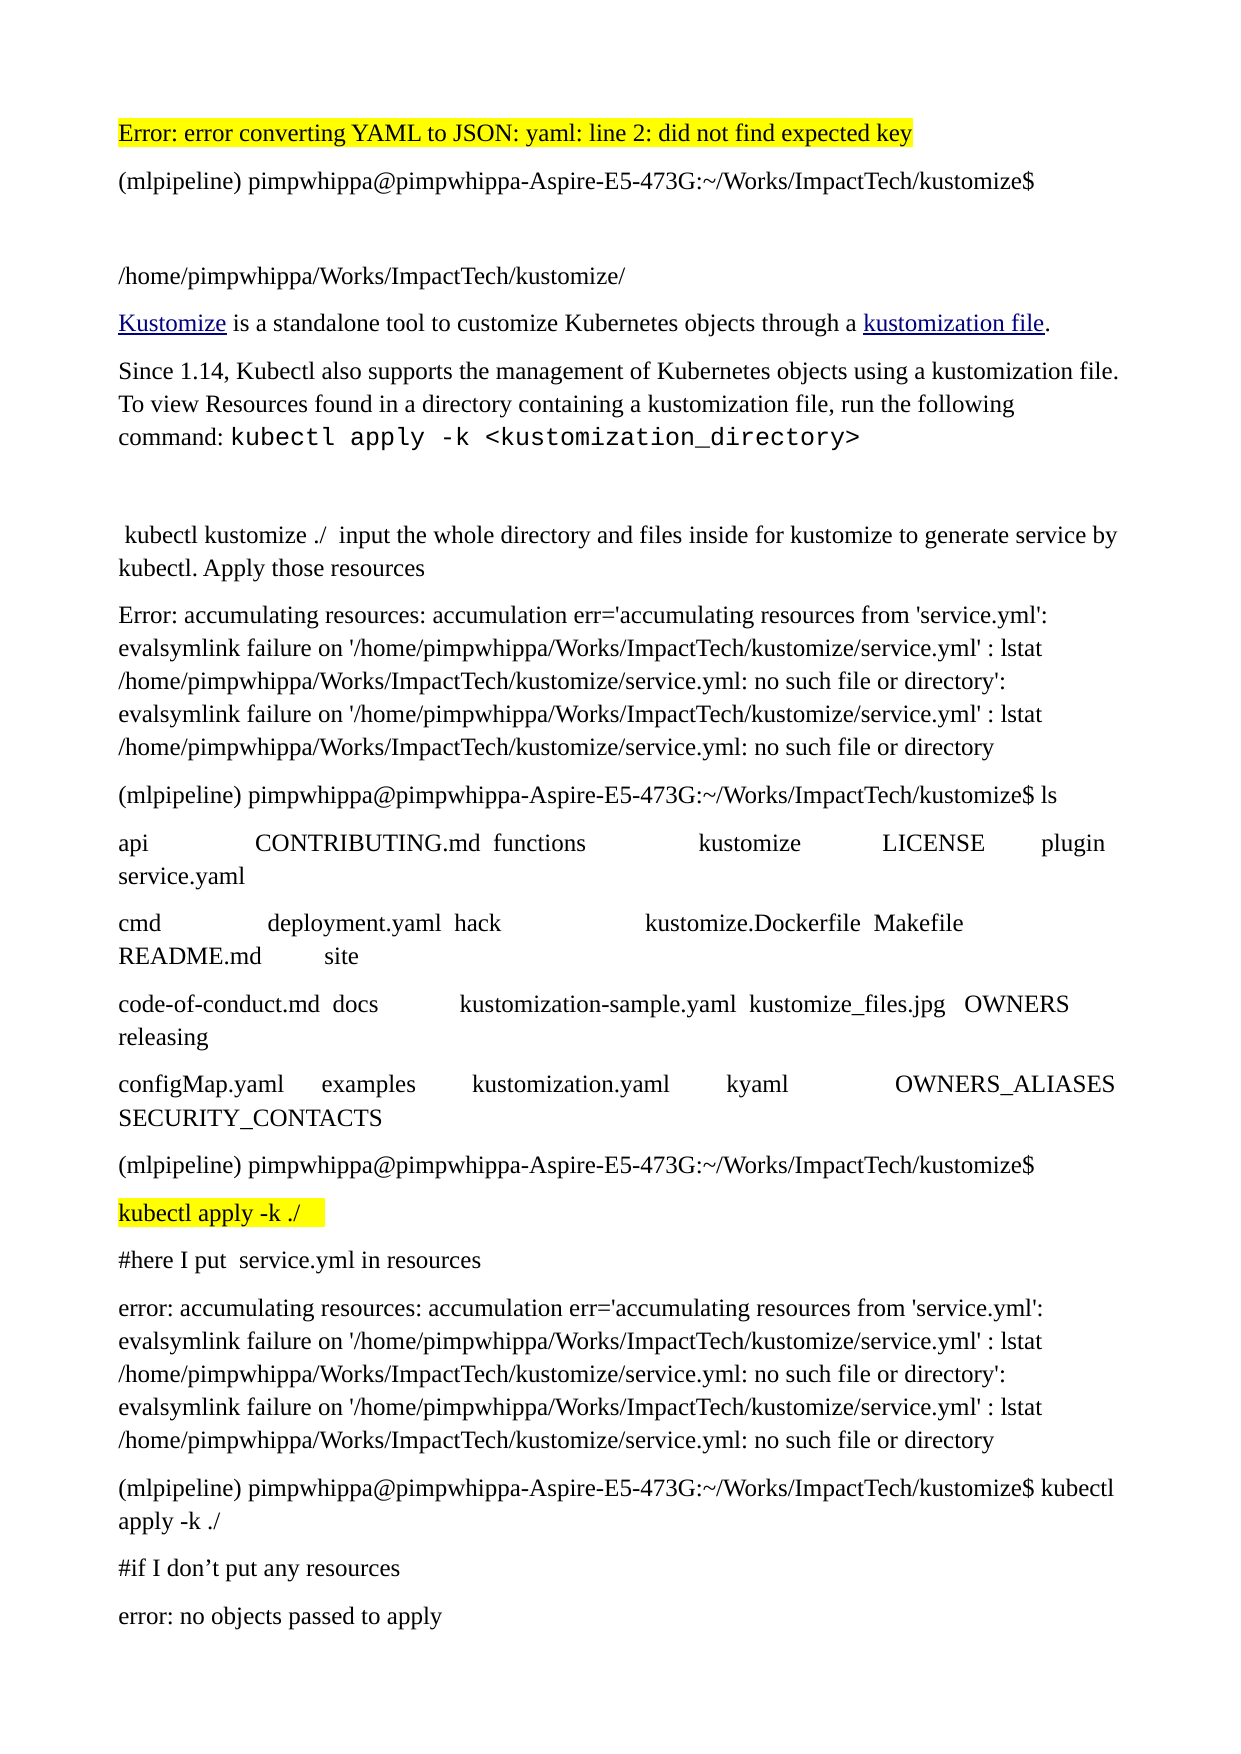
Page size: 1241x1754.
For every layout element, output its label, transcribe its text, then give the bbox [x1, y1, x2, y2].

text (mlpipeline) pimpwhippa@pimpwhippa-Aspire-E5-473G:~/Works/ImpactTech/kustomize$ [118, 166, 1122, 194]
text /home/pimpwhippa/Works/ImpactTech/kustomize/ [118, 261, 1122, 290]
text (mlpipeline) pimpwhippa@pimpwhippa-Aspire-E5-473G:~/Works/ImpactTech/kustomize$ kubectl apply -k ./ [118, 1473, 1122, 1534]
text Kustomize is a standalone tool to customize Kubernetes objects through a kustomization file. [118, 308, 1122, 337]
text (mlpipeline) pimpwhippa@pimpwhippa-Aspire-E5-473G:~/Works/ImpactTech/kustomize$ [118, 1150, 1122, 1179]
text configMap.yaml examples kustomization.yaml kyaml OWNERS_ALIASES SECURITY_CONTACTS [118, 1069, 1122, 1131]
text error: no objects passed to apply [118, 1601, 1122, 1630]
text Error: accumulating resources: accumulation err='accumulating resources from 'service.yml': evalsymlink failure on '/home/pimpwhippa/Works/ImpactTech/kustomize/service.yml' : lstat /home/pimpwhippa/Works/ImpactTech/kustomize/service.yml: no such file or directory': evalsymlink failure on '/home/pimpwhippa/Works/ImpactTech/kustomize/service.yml' : lstat /home/pimpwhippa/Works/ImpactTech/kustomize/service.yml: no such file or directory [118, 600, 1122, 761]
text api CONTRIBUTING.md functions kustomize LICENSE plugin service.yaml [118, 828, 1122, 889]
text error: accumulating resources: accumulation err='accumulating resources from 'service.yml': evalsymlink failure on '/home/pimpwhippa/Works/ImpactTech/kustomize/service.yml' : lstat /home/pimpwhippa/Works/ImpactTech/kustomize/service.yml: no such file or directory': evalsymlink failure on '/home/pimpwhippa/Works/ImpactTech/kustomize/service.yml' : lstat /home/pimpwhippa/Works/ImpactTech/kustomize/service.yml: no such file or directory [118, 1293, 1122, 1454]
text Error: error converting YAML to JSON: yaml: line 2: did not find expected key [118, 118, 1122, 147]
text #here I put service.yml in resources [118, 1245, 1122, 1274]
text kubectl kustomize ./ input the whole directory and files inside for kustomize to generate service by kubectl. Apply those resources [118, 520, 1122, 582]
text kubectl apply -k ./ [118, 1198, 1122, 1227]
text cmd deployment.yaml hack kustomize.Dockerfile Makefile README.md site [118, 908, 1122, 970]
text code-of-conduct.md docs kustomization-sample.yaml kustomize_files.jpg OWNERS releasing [118, 989, 1122, 1051]
text #if I don’t put any resources [118, 1553, 1122, 1582]
text (mlpipeline) pimpwhippa@pimpwhippa-Aspire-E5-473G:~/Works/ImpactTech/kustomize$ ls [118, 780, 1122, 809]
text Since 1.14, Kubectl also supports the management of Kubernetes objects using a kustomization file. To view Resources found in a directory containing a kustomization file, run the following command: kubectl apply -k <kustomization_directory> [118, 356, 1122, 453]
